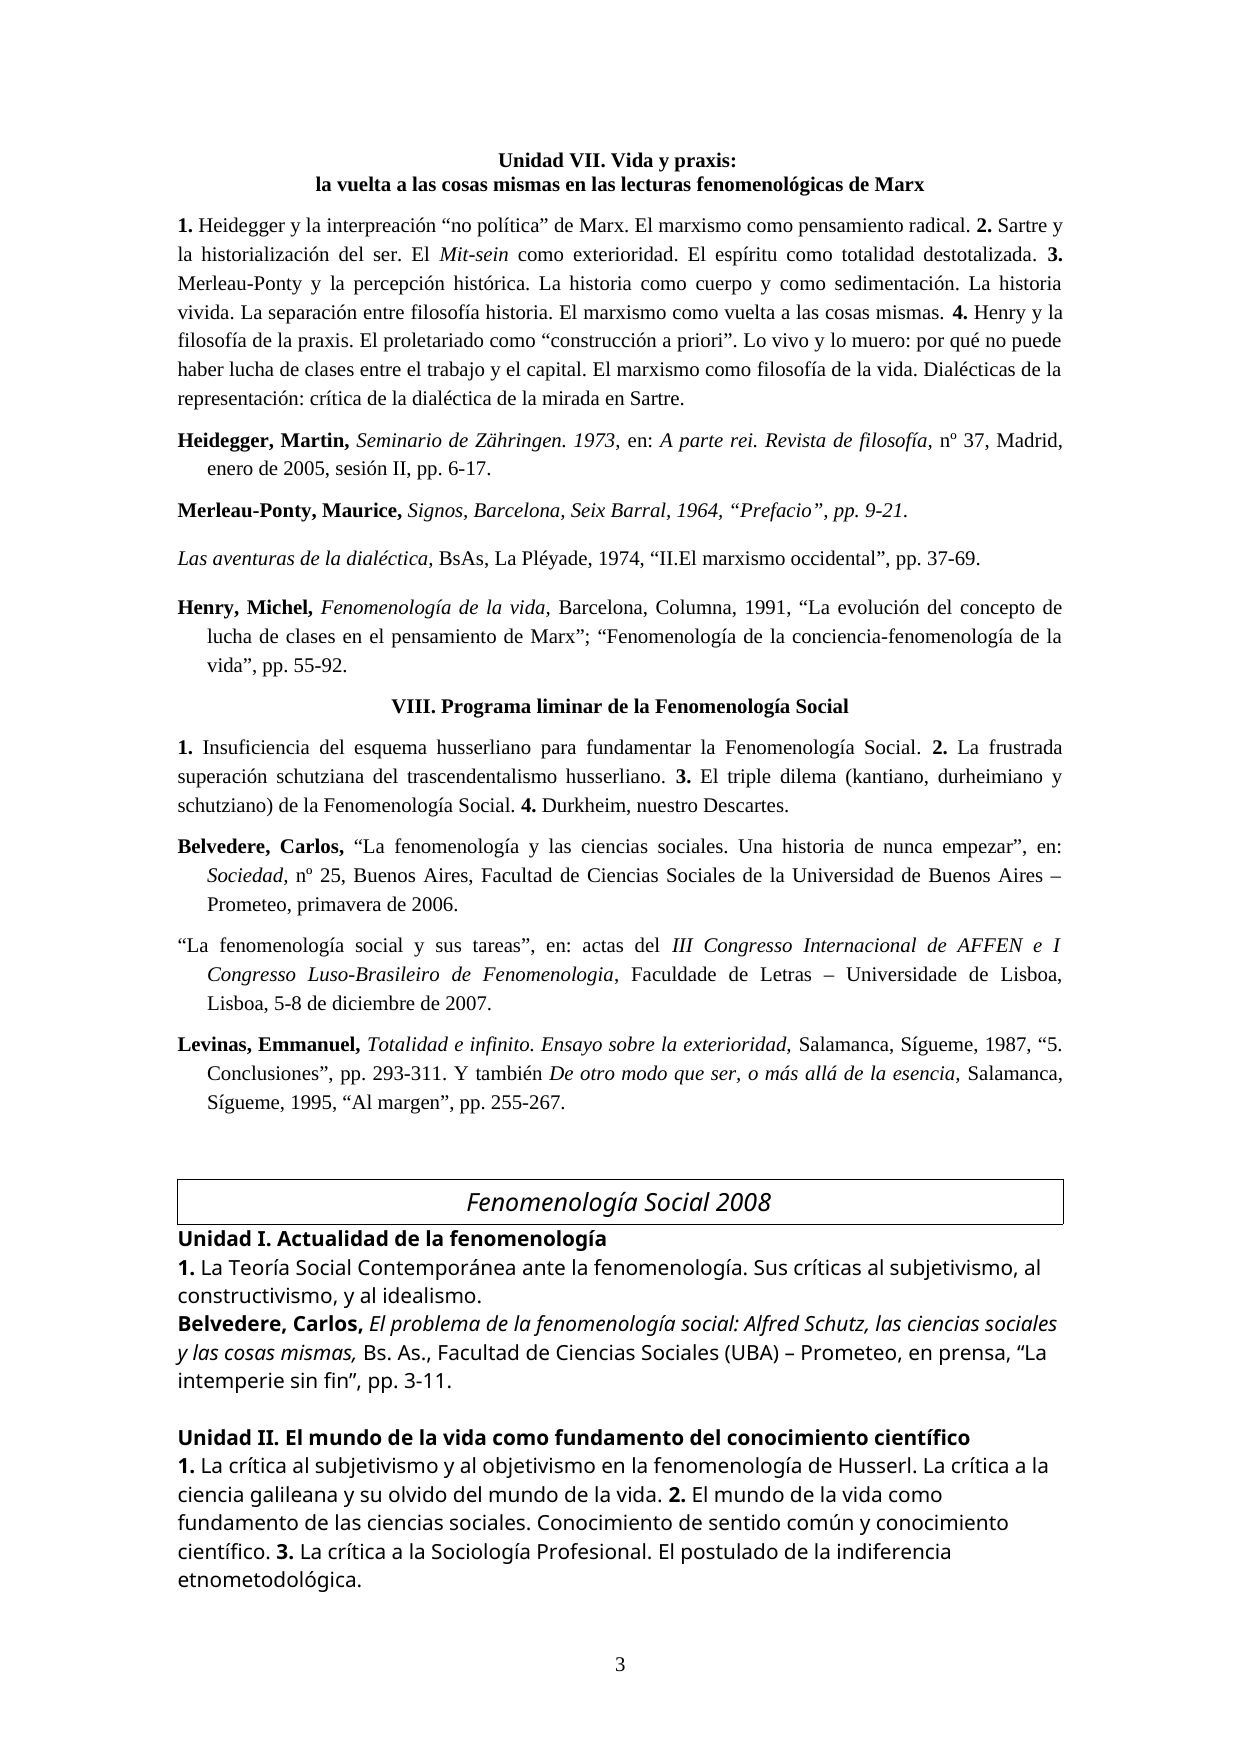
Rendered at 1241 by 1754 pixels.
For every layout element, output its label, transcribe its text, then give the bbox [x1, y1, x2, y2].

text 1. La Teoría Social Contemporánea ante la fenomenología. Sus críticas al subjetivismo, al constructivismo, y al idealismo. [177, 1253, 1063, 1309]
text Unidad VII. Vida y praxis: [177, 148, 1063, 172]
text Merleau-Ponty, Maurice, Signos, Barcelona, Seix Barral, 1964, “Prefacio”, pp. 9-21. [177, 498, 1063, 522]
text Unidad II. El mundo de la vida como fundamento del conocimiento científico [177, 1423, 1063, 1452]
text Henry, Michel, Fenomenología de la vida, Barcelona, Columna, 1991, “La evolución del concepto de lucha de clases en el pensamiento de Marx”; “Fenomenología de la conciencia-fenomenología de la vida”, pp. 55-92. [177, 595, 1063, 677]
text Las aventuras de la dialéctica, BsAs, La Pléyade, 1974, “II.El marxismo occidental”, pp. 37-69. [177, 546, 1063, 570]
table_header Fenomenología Social 2008 [178, 1180, 1063, 1224]
text Unidad I. Actualidad de la fenomenología [177, 1225, 1063, 1253]
text 1. La crítica al subjetivismo y al objetivismo en la fenomenología de Husserl. La crítica a la ciencia galileana y su olvido del mundo de la vida. 2. El mundo de la vida como fundamento de las ciencias sociales. Conocimiento de sentido común y conocimiento científico. 3. La crítica a la Sociología Profesional. El postulado de la indiferencia etnometodológica. [177, 1452, 1063, 1594]
text 1. Insuficiencia del esquema husserliano para fundamentar la Fenomenología Social. 2. La frustrada superación schutziana del trascendentalismo husserliano. 3. El triple dilema (kantiano, durheimiano y schutziano) de la Fenomenología Social. 4. Durkheim, nuestro Descartes. [177, 735, 1063, 817]
text “La fenomenología social y sus tareas”, en: actas del III Congresso Internacional de AFFEN e I Congresso Luso-Brasileiro de Fenomenologia, Faculdade de Letras – Universidade de Lisboa, Lisboa, 5-8 de diciembre de 2007. [177, 933, 1063, 1015]
text 1. Heidegger y la interpreación “no política” de Marx. El marxismo como pensamiento radical. 2. Sartre y la historialización del ser. El Mit-sein como exterioridad. El espíritu como totalidad destotalizada. 3. Merleau-Ponty y la percepción histórica. La historia como cuerpo y como sedimentación. La historia vivida. La separación entre filosofía historia. El marxismo como vuelta a las cosas mismas. 4. Henry y la filosofía de la praxis. El proletariado como “construcción a priori”. Lo vivo y lo muero: por qué no puede haber lucha de clases entre el trabajo y el capital. El marxismo como filosofía de la vida. Dialécticas de la representación: crítica de la dialéctica de la mirada en Sartre. [177, 213, 1063, 410]
text Levinas, Emmanuel, Totalidad e infinito. Ensayo sobre la exterioridad, Salamanca, Sígueme, 1987, “5. Conclusiones”, pp. 293-311. Y también De otro modo que ser, o más allá de la esencia, Salamanca, Sígueme, 1995, “Al margen”, pp. 255-267. [177, 1032, 1063, 1114]
text la vuelta a las cosas mismas en las lecturas fenomenológicas de Marx [177, 172, 1063, 196]
text Belvedere, Carlos, “La fenomenología y las ciencias sociales. Una historia de nunca empezar”, en: Sociedad, nº 25, Buenos Aires, Facultad de Ciencias Sociales de la Universidad de Buenos Aires – Prometeo, primavera de 2006. [177, 834, 1063, 916]
text VIII. Programa liminar de la Fenomenología Social [177, 694, 1063, 718]
text Heidegger, Martin, Seminario de Zähringen. 1973, en: A parte rei. Revista de filosofía, nº 37, Madrid, enero de 2005, sesión II, pp. 6-17. [177, 427, 1063, 480]
text Belvedere, Carlos, El problema de la fenomenología social: Alfred Schutz, las ciencias sociales y las cosas mismas, Bs. As., Facultad de Ciencias Sociales (UBA) – Prometeo, en prensa, “La intemperie sin fin”, pp. 3-11. [177, 1309, 1063, 1395]
